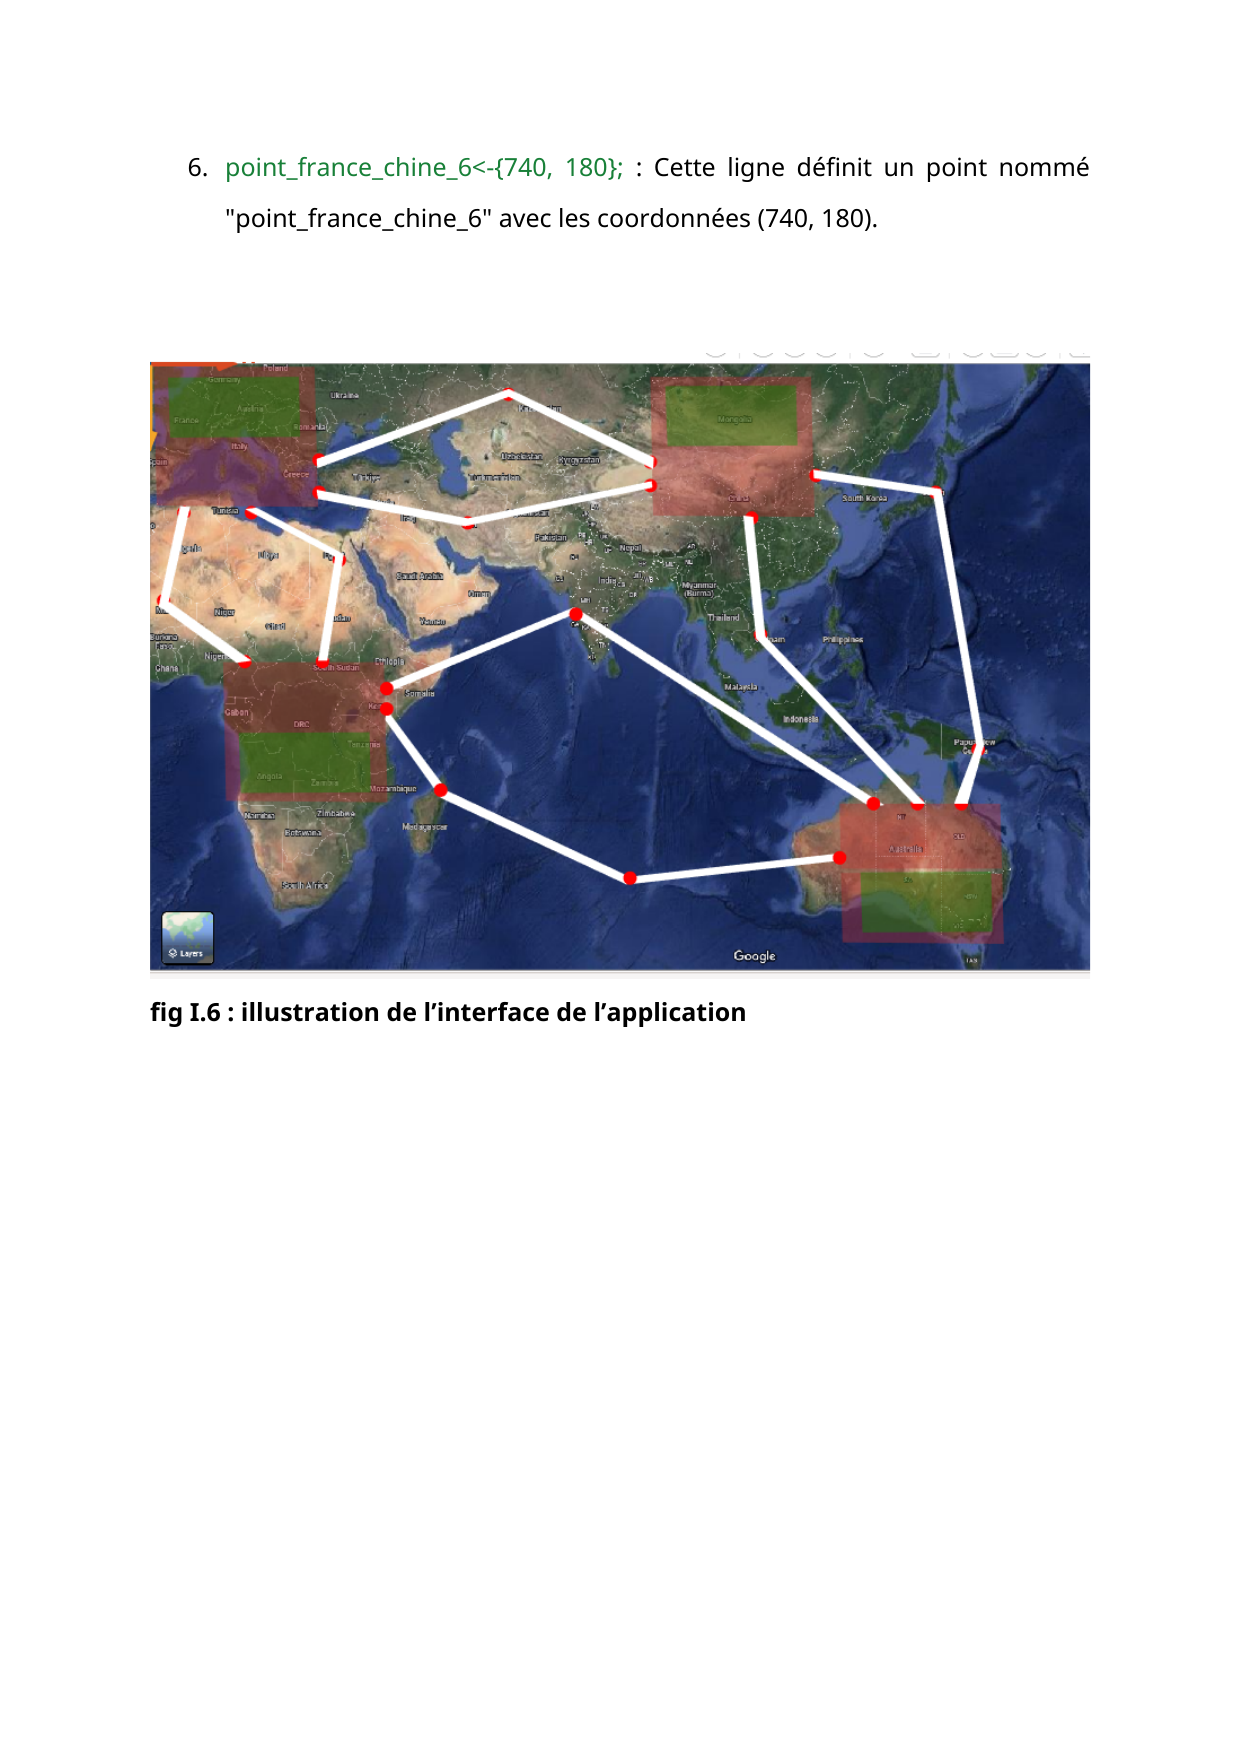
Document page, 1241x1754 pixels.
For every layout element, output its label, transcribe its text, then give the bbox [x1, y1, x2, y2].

picture [150, 353, 1091, 979]
list point_france_chine_6<-{740, 180}; : Cette ligne définit un point nommé "point_france_chine_6" avec les coordonnées (740, 180). [187, 150, 1090, 235]
text fig I.6 : illustration de l’interface de l’application [150, 995, 1090, 1029]
